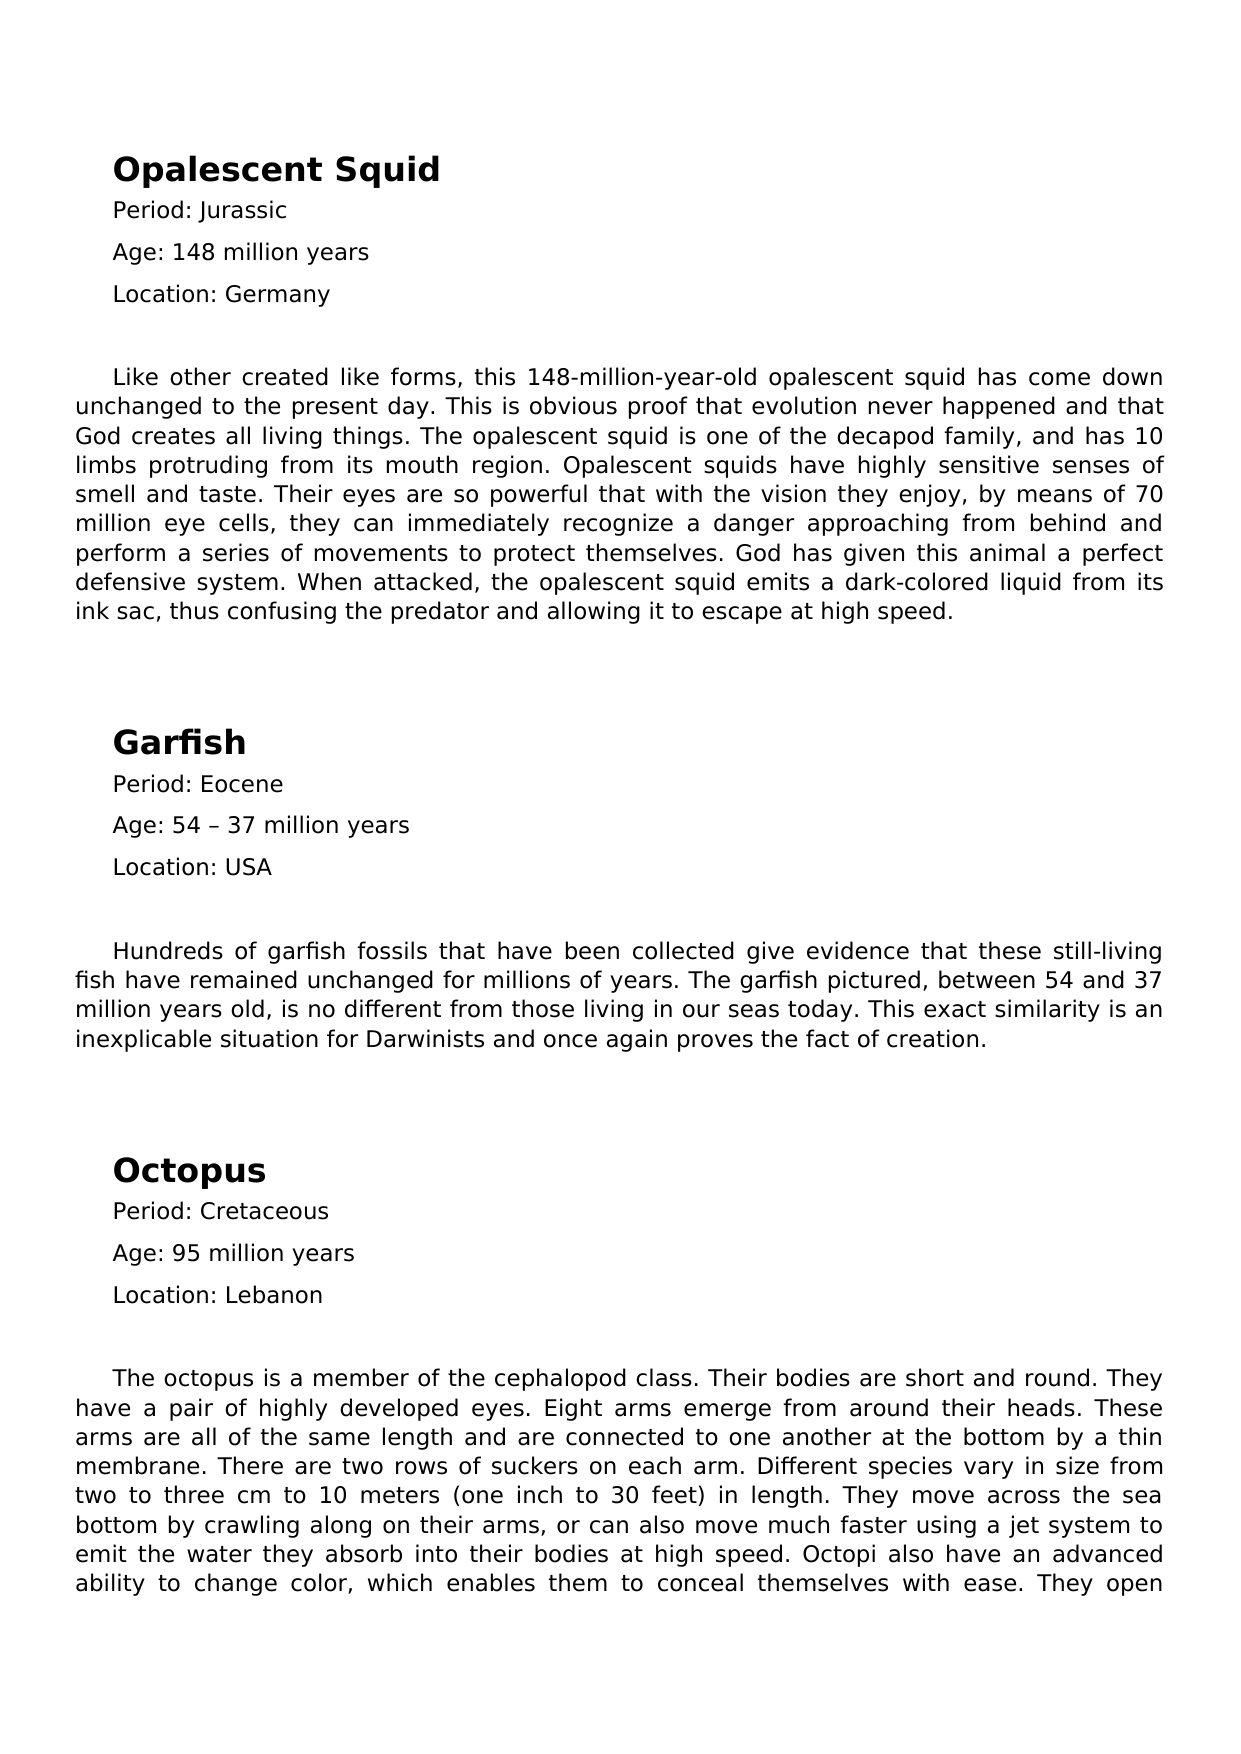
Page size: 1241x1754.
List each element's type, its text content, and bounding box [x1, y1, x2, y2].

text Location: Germany [75, 281, 1165, 307]
text Location: USA [75, 854, 1165, 881]
text Hundreds of garfish fossils that have been collected give evidence that these still-living fish have remained unchanged for millions of years. The garfish pictured, between 54 and 37 million years old, is no different from those living in our seas today. This exact similarity is an inexplicable situation for Darwinists and once again proves the fact of creation. [75, 938, 1165, 1052]
text Period: Cretaceous [75, 1198, 1165, 1225]
text Age: 148 million years [75, 239, 1165, 266]
subtitle Opalescent Squid [112, 150, 1165, 189]
text Location: Lebanon [75, 1282, 1165, 1308]
text Age: 54 – 37 million years [75, 813, 1165, 839]
text Period: Eocene [75, 771, 1165, 798]
text The octopus is a member of the cephalopod class. Their bodies are short and round. They have a pair of highly developed eyes. Eight arms emerge from around their heads. These arms are all of the same length and are connected to one another at the bottom by a thin membrane. There are two rows of suckers on each arm. Different species vary in size from two to three cm to 10 meters (one inch to 30 feet) in length. They move across the sea bottom by crawling along on their arms, or can also move much faster using a jet system to emit the water they absorb into their bodies at high speed. Octopi also have an advanced ability to change color, which enables them to conceal themselves with ease. They open [75, 1365, 1165, 1597]
text Period: Jurassic [75, 197, 1165, 224]
text Like other created like forms, this 148-million-year-old opalescent squid has come down unchanged to the present day. This is obvious proof that evolution never happened and that God creates all living things. The opalescent squid is one of the decapod family, and has 10 limbs protruding from its mouth region. Opalescent squids have highly sensitive senses of smell and taste. Their eyes are so powerful that with the vision they enjoy, by means of 70 million eye cells, they can immediately recognize a danger approaching from behind and perform a series of movements to protect themselves. God has given this animal a perfect defensive system. When attacked, the opalescent squid emits a dark-colored liquid from its ink sac, thus confusing the predator and allowing it to escape at high speed. [75, 364, 1165, 625]
text Age: 95 million years [75, 1240, 1165, 1267]
subtitle Garfish [112, 724, 1165, 763]
subtitle Octopus [112, 1151, 1165, 1190]
